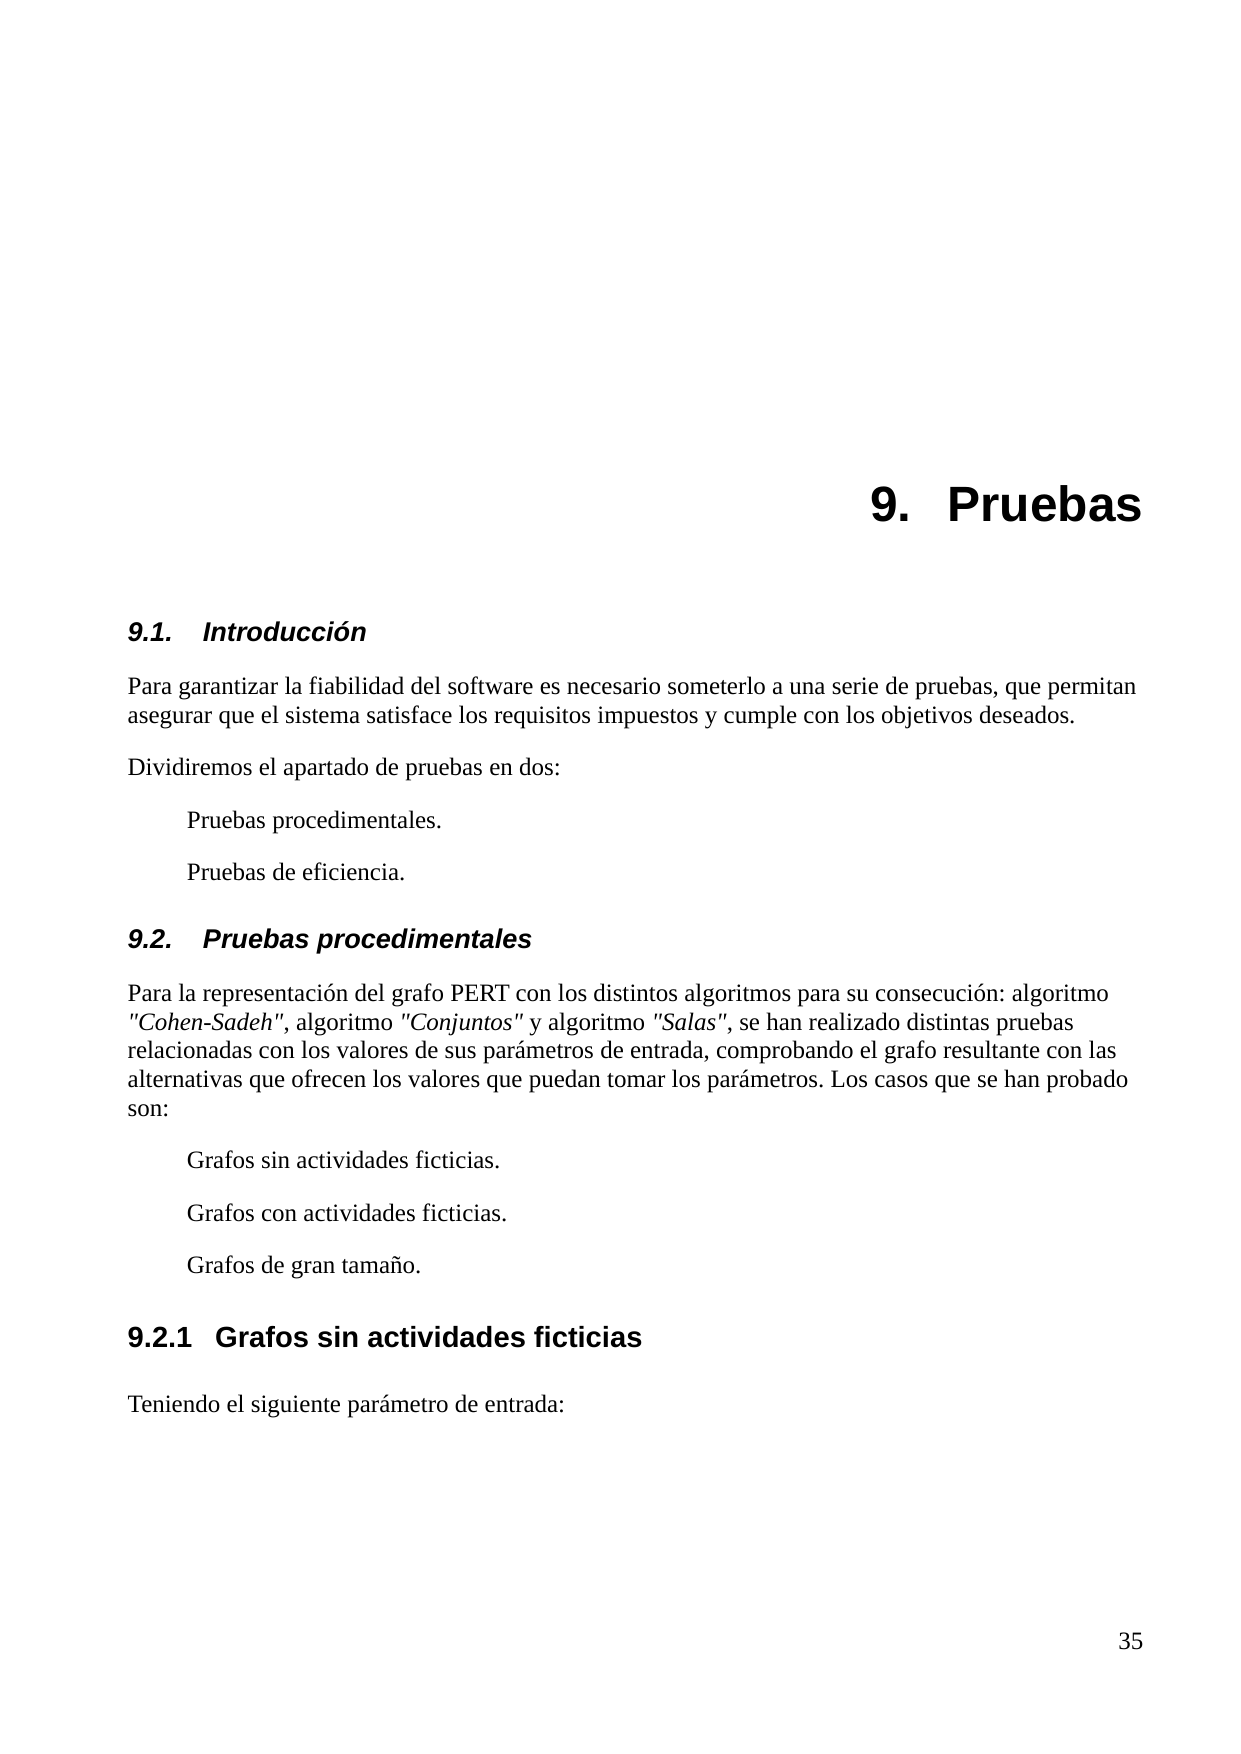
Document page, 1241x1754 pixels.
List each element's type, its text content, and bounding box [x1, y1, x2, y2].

list Pruebas procedimentales. [187, 805, 1143, 833]
text Para garantizar la fiabilidad del software es necesario someterlo a una serie de pruebas, que permitan asegurar que el sistema satisface los requisitos impuestos y cumple con los objetivos deseados. [127, 671, 1143, 729]
subtitle Pruebas [127, 475, 1143, 532]
subtitle Grafos sin actividades ficticias [127, 1320, 1143, 1353]
list Grafos con actividades ficticias. [187, 1198, 1143, 1226]
list Grafos sin actividades ficticias. [187, 1145, 1143, 1174]
list Pruebas de eficiencia. [187, 857, 1143, 886]
text Teniendo el siguiente parámetro de entrada: [127, 1389, 1143, 1418]
subtitle Pruebas procedimentales [127, 923, 1143, 954]
text Dividiremos el apartado de pruebas en dos: [127, 752, 1143, 781]
subtitle Introducción [127, 616, 1143, 647]
list Grafos de gran tamaño. [187, 1250, 1143, 1279]
text Para la representación del grafo PERT con los distintos algoritmos para su consecución: algoritmo "Cohen-Sadeh", algoritmo "Conjuntos" y algoritmo "Salas", se han realizado distintas pruebas relacionadas con los valores de sus parámetros de entrada, comprobando el grafo resultante con las alternativas que ofrecen los valores que puedan tomar los parámetros. Los casos que se han probado son: [127, 978, 1143, 1122]
